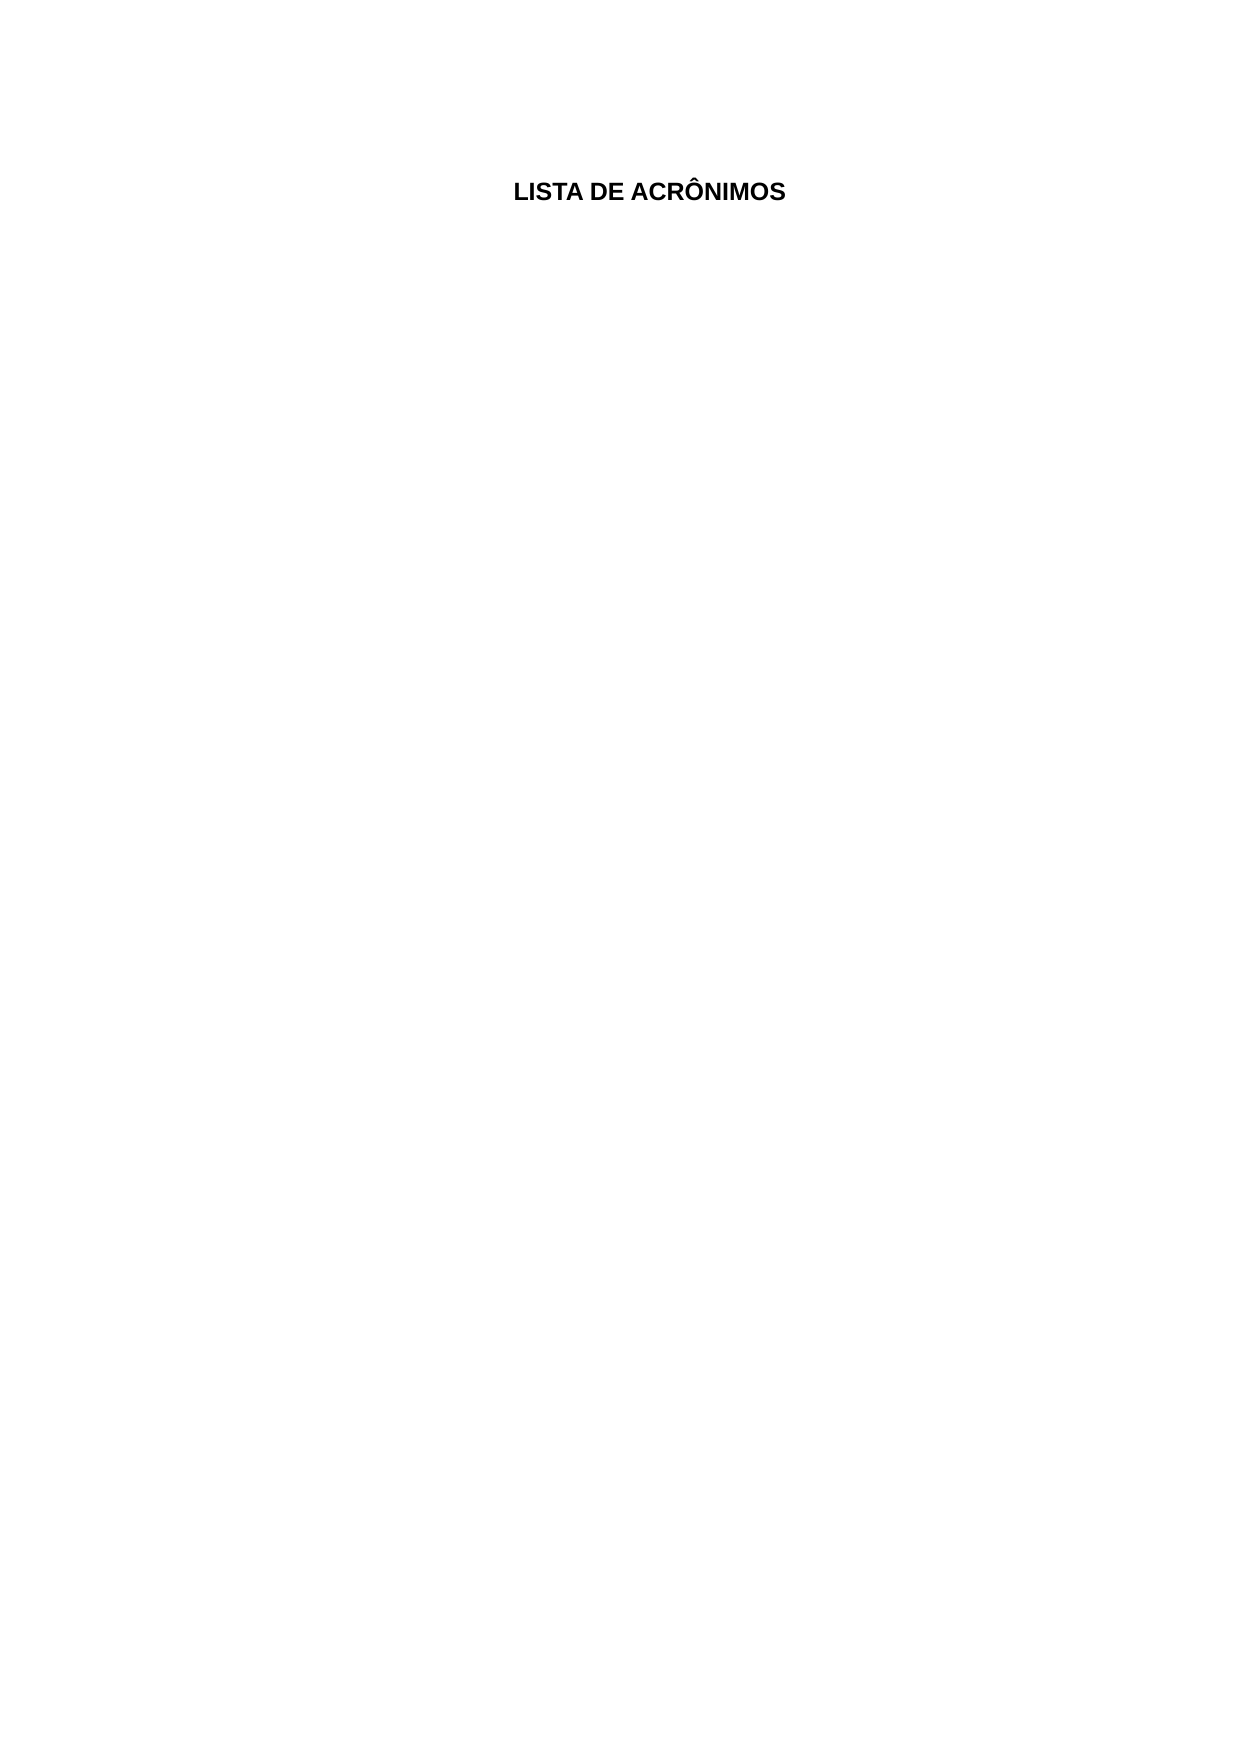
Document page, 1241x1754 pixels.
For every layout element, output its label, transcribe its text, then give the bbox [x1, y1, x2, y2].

text LISTA DE ACRÔNIMOS [177, 177, 1122, 206]
